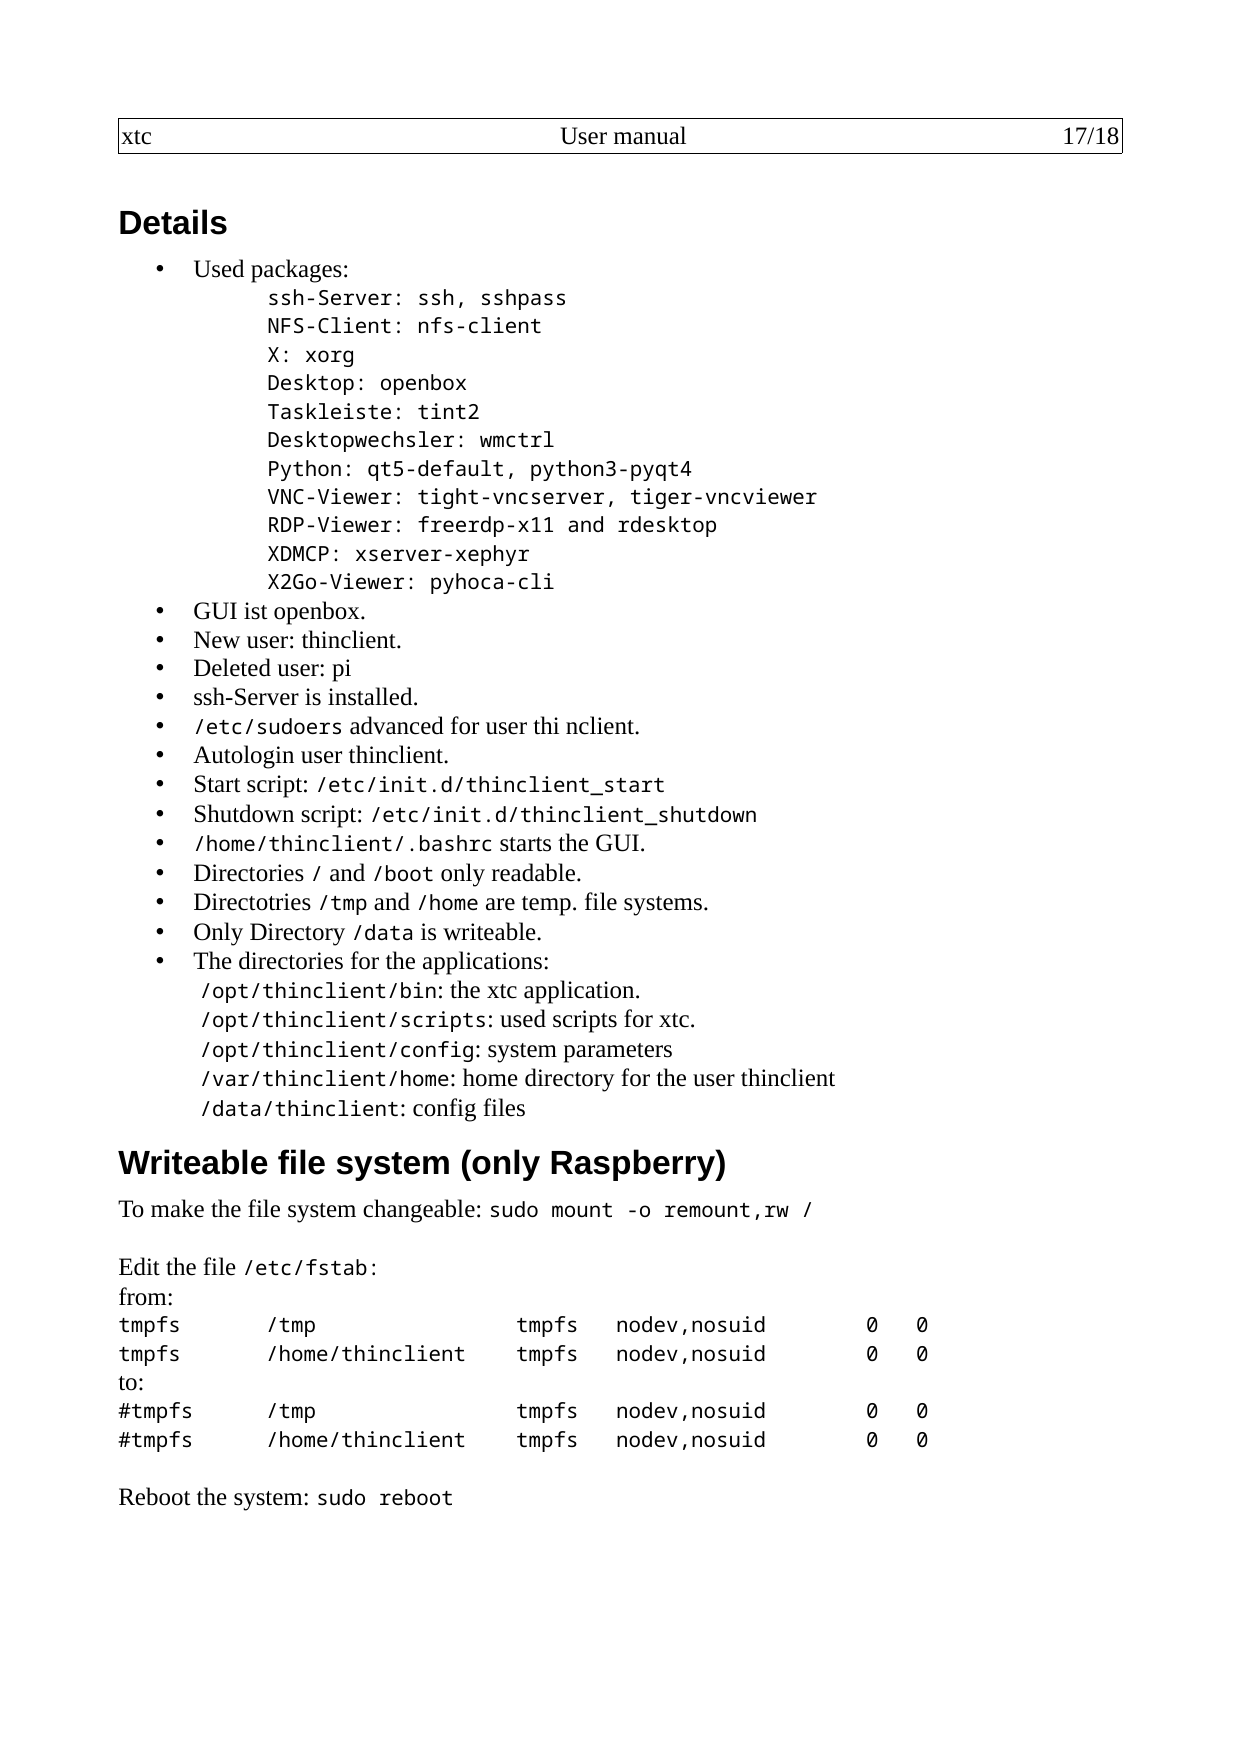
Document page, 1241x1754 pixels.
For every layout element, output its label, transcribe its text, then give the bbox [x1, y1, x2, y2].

list ssh-Server is installed. [156, 682, 1122, 711]
list The directories for the applications: /opt/thinclient/bin: the xtc application. /opt/thinclient/scripts: used scripts for xtc. /opt/thinclient/config: system parameters /var/thinclient/home: home directory for the user thinclient /data/thinclient: config files [156, 946, 1122, 1122]
text tmpfs /tmp tmpfs nodev,nosuid 0 0 [118, 1311, 1122, 1339]
list GUI ist openbox. [156, 596, 1122, 625]
subtitle Details [118, 203, 1122, 242]
text Edit the file /etc/fstab: [118, 1252, 1122, 1282]
list New user: thinclient. [156, 625, 1122, 653]
text Reboot the system: sudo reboot [118, 1482, 1122, 1511]
list Directotries /tmp and /home are temp. file systems. [156, 887, 1122, 917]
list Directories / and /boot only readable. [156, 858, 1122, 887]
text #tmpfs /home/thinclient tmpfs nodev,nosuid 0 0 [118, 1425, 1122, 1453]
list Used packages: ssh-Server: ssh, sshpass NFS-Client: nfs-client X: xorg Desktop: openbox Taskleiste: tint2 Desktopwechsler: wmctrl Python: qt5-default, python3-pyqt4 VNC-Viewer: tight-vncserver, tiger-vncviewer RDP-Viewer: freerdp-x11 and rdesktop XDMCP: xserver-xephyr X2Go-Viewer: pyhoca-cli [156, 254, 1122, 596]
list /home/thinclient/.bashrc starts the GUI. [156, 828, 1122, 858]
list Shutdown script: /etc/init.d/thinclient_shutdown [156, 799, 1122, 828]
text To make the file system changeable: sudo mount -o remount,rw / [118, 1194, 1122, 1224]
text tmpfs /home/thinclient tmpfs nodev,nosuid 0 0 [118, 1339, 1122, 1367]
text #tmpfs /tmp tmpfs nodev,nosuid 0 0 [118, 1396, 1122, 1425]
list Deleted user: pi [156, 653, 1122, 682]
list Autologin user thinclient. [156, 740, 1122, 769]
text from: [118, 1282, 1122, 1311]
subtitle Writeable file system (only Raspberry) [118, 1143, 1122, 1182]
list /etc/sudoers advanced for user thi nclient. [156, 711, 1122, 740]
list Only Directory /data is writeable. [156, 917, 1122, 946]
list Start script: /etc/init.d/thinclient_start [156, 769, 1122, 799]
text to: [118, 1367, 1122, 1396]
